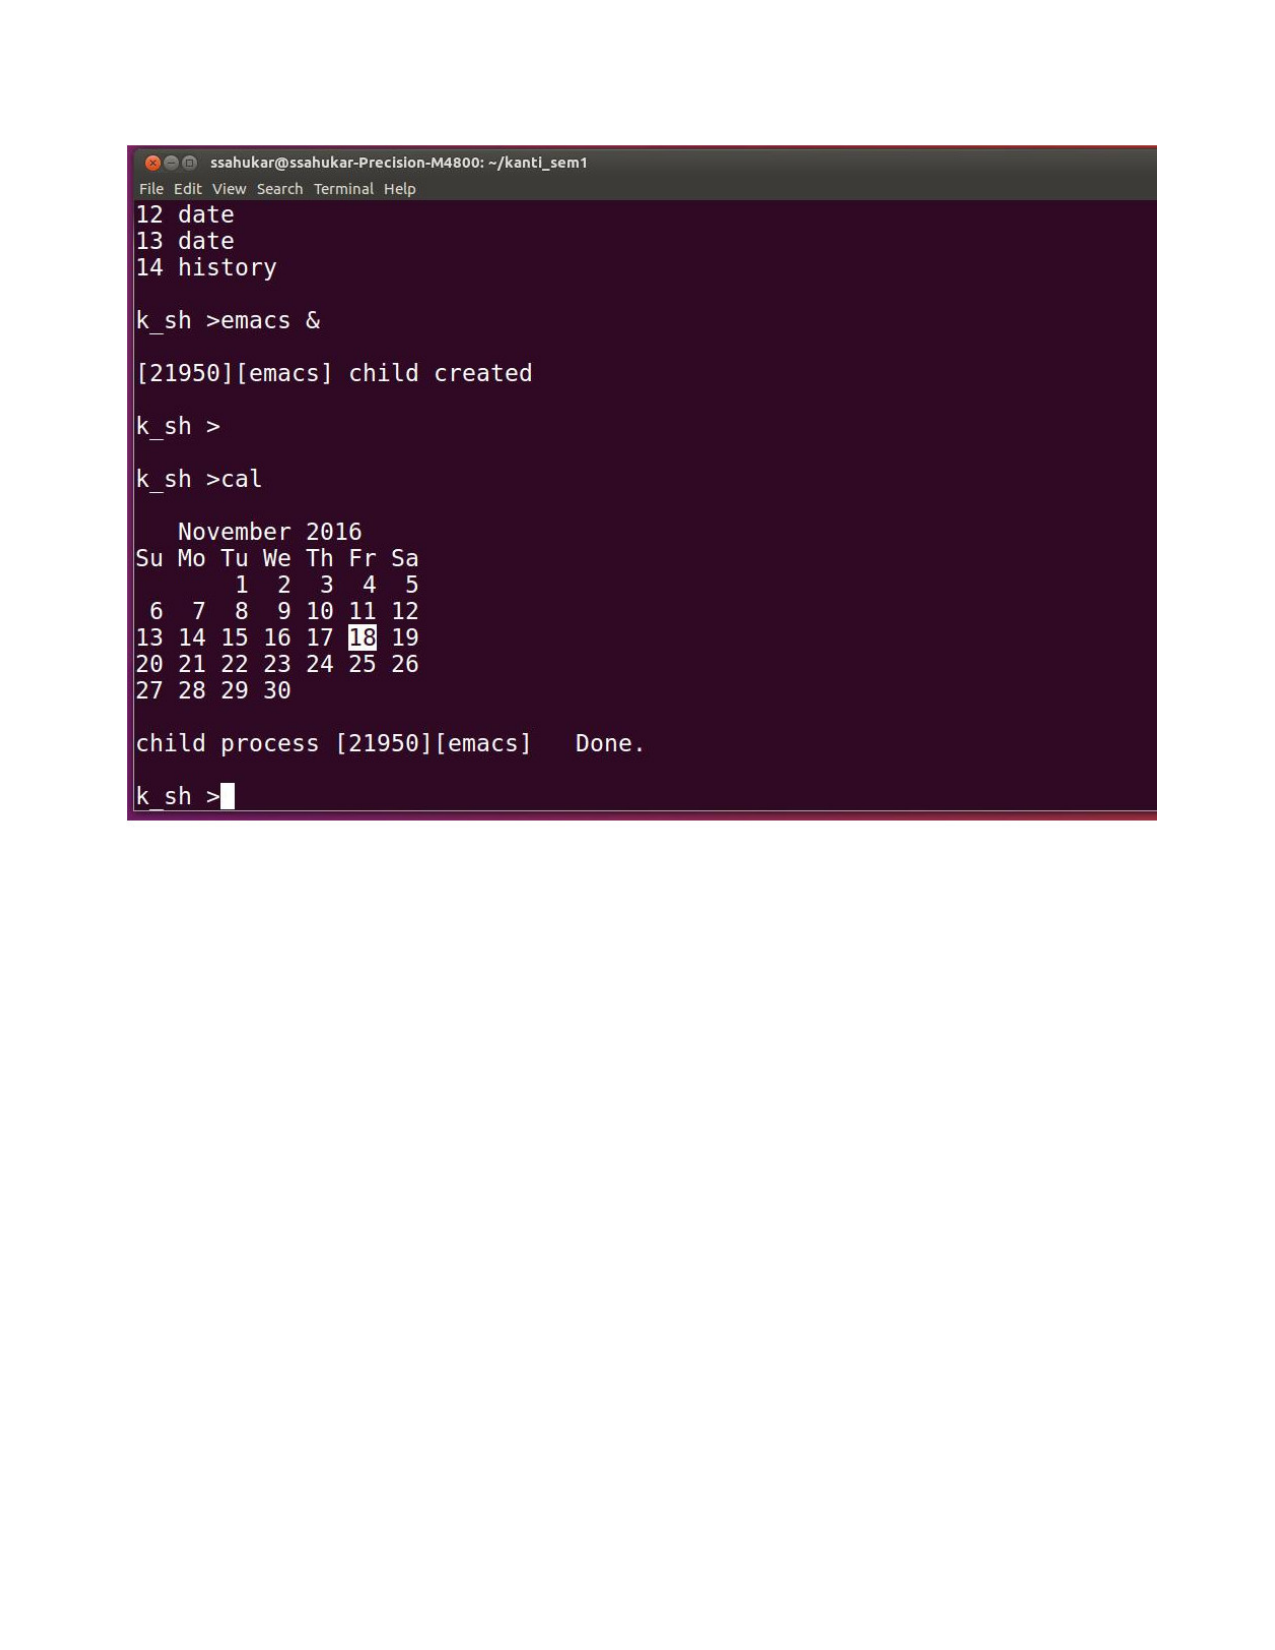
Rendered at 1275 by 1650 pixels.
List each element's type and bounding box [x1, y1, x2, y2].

picture [118, 129, 1157, 909]
